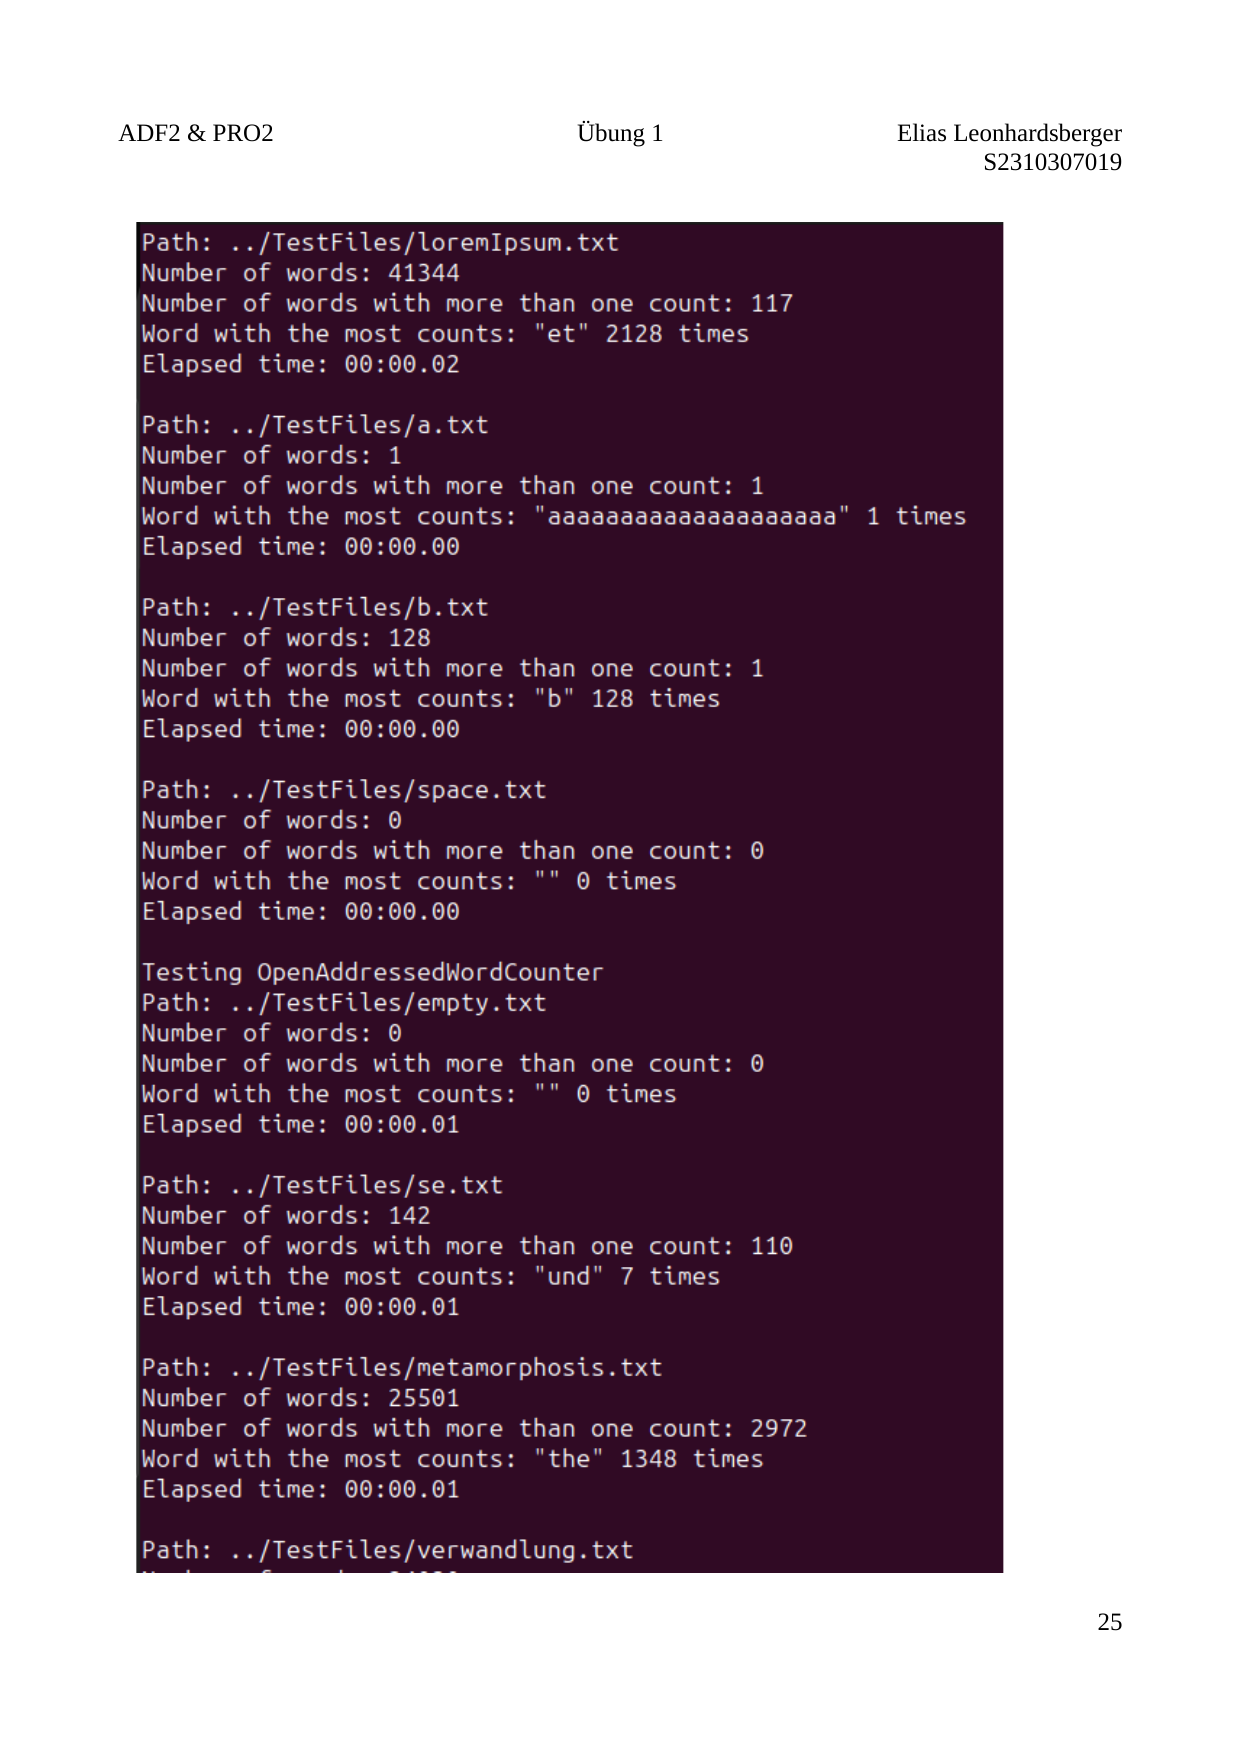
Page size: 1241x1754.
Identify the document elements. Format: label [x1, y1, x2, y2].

picture [136, 222, 1004, 1573]
